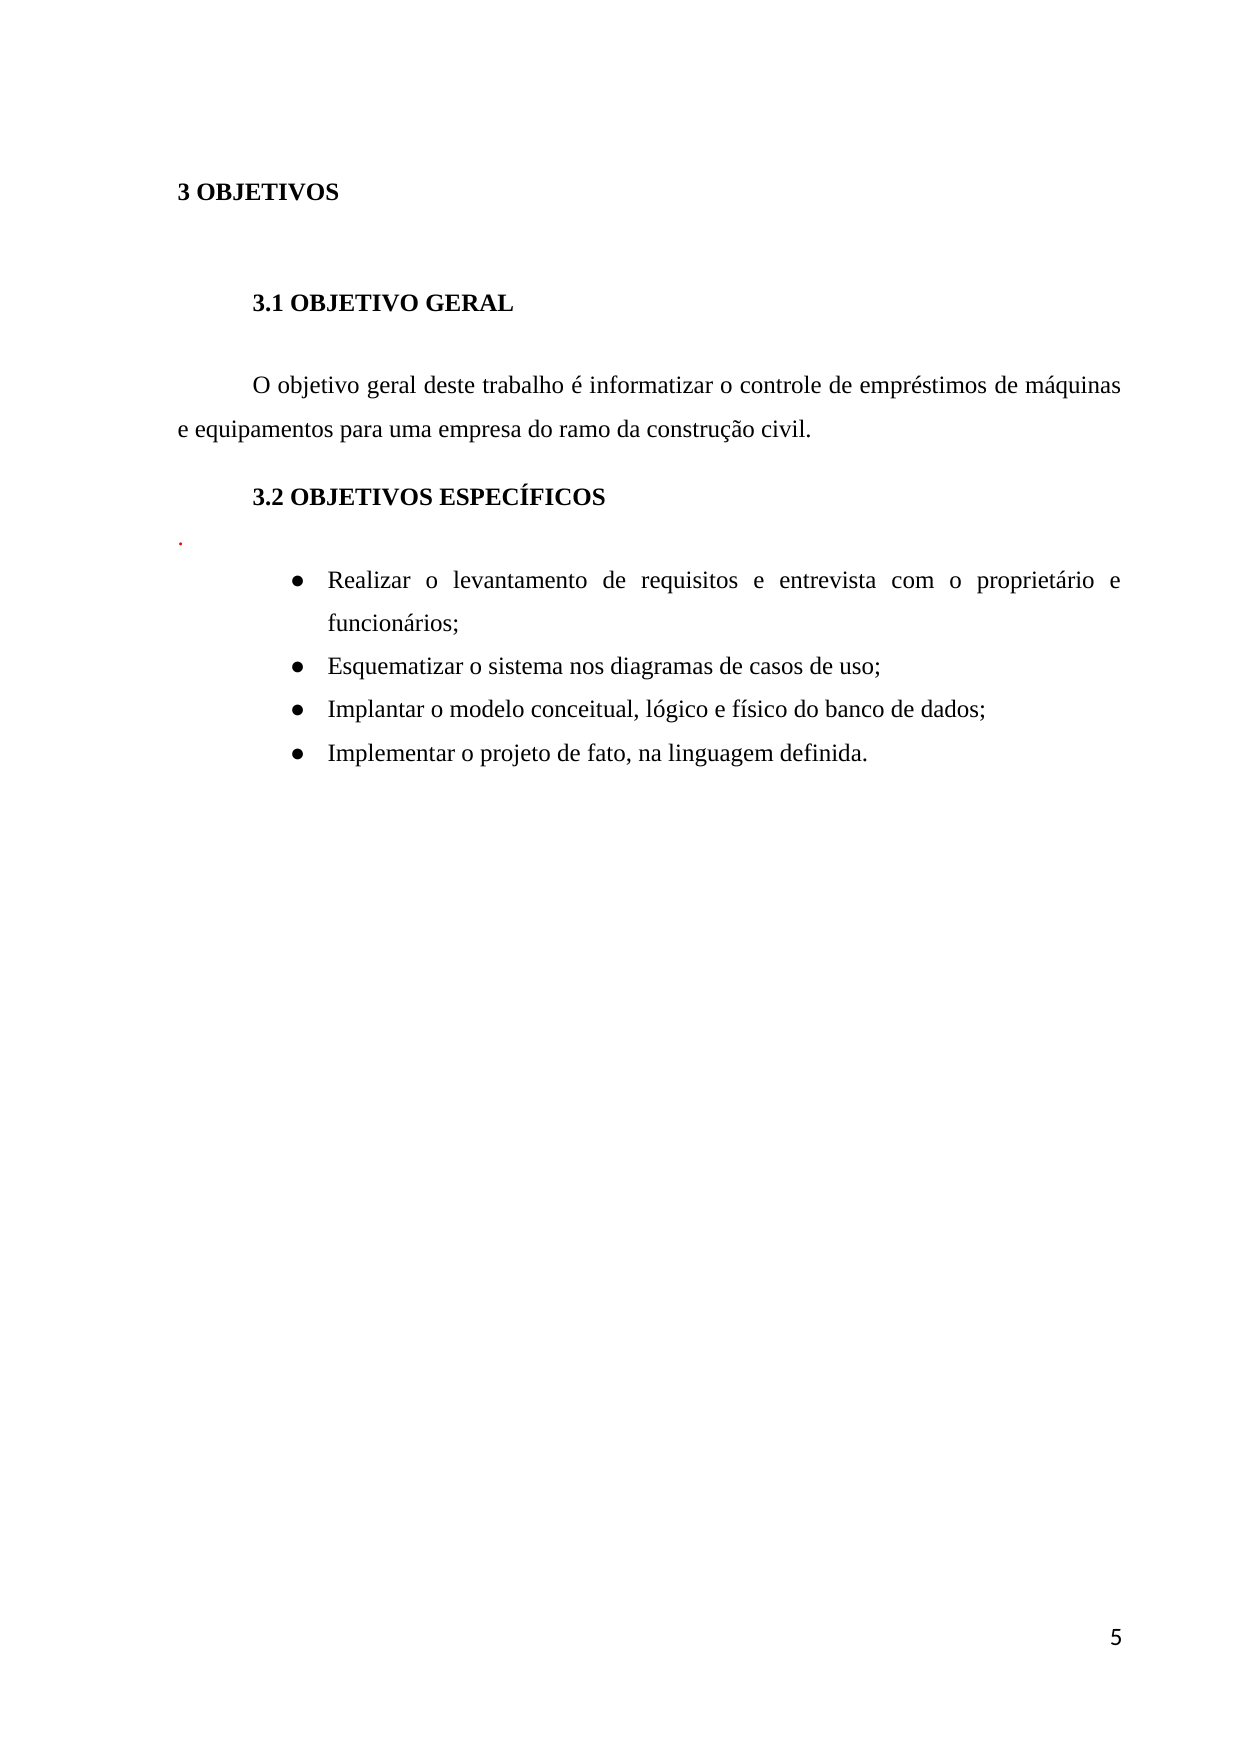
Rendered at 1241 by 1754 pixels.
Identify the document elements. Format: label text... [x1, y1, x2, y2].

text . [177, 522, 1122, 551]
subtitle 3.2 OBJETIVOS ESPECÍFICOS [177, 482, 1122, 516]
subtitle 3 OBJETIVOS [177, 177, 1122, 206]
list Esquematizar o sistema nos diagramas de casos de uso; [290, 651, 1122, 680]
list Realizar o levantamento de requisitos e entrevista com o proprietário e funcionários; [290, 565, 1122, 637]
text O objetivo geral deste trabalho é informatizar o controle de empréstimos de máquinas e equipamentos para uma empresa do ramo da construção civil. [177, 369, 1122, 443]
list Implementar o projeto de fato, na linguagem definida. [290, 738, 1122, 766]
subtitle 3.1 OBJETIVO GERAL [177, 288, 1122, 317]
list Implantar o modelo conceitual, lógico e físico do banco de dados; [290, 694, 1122, 723]
